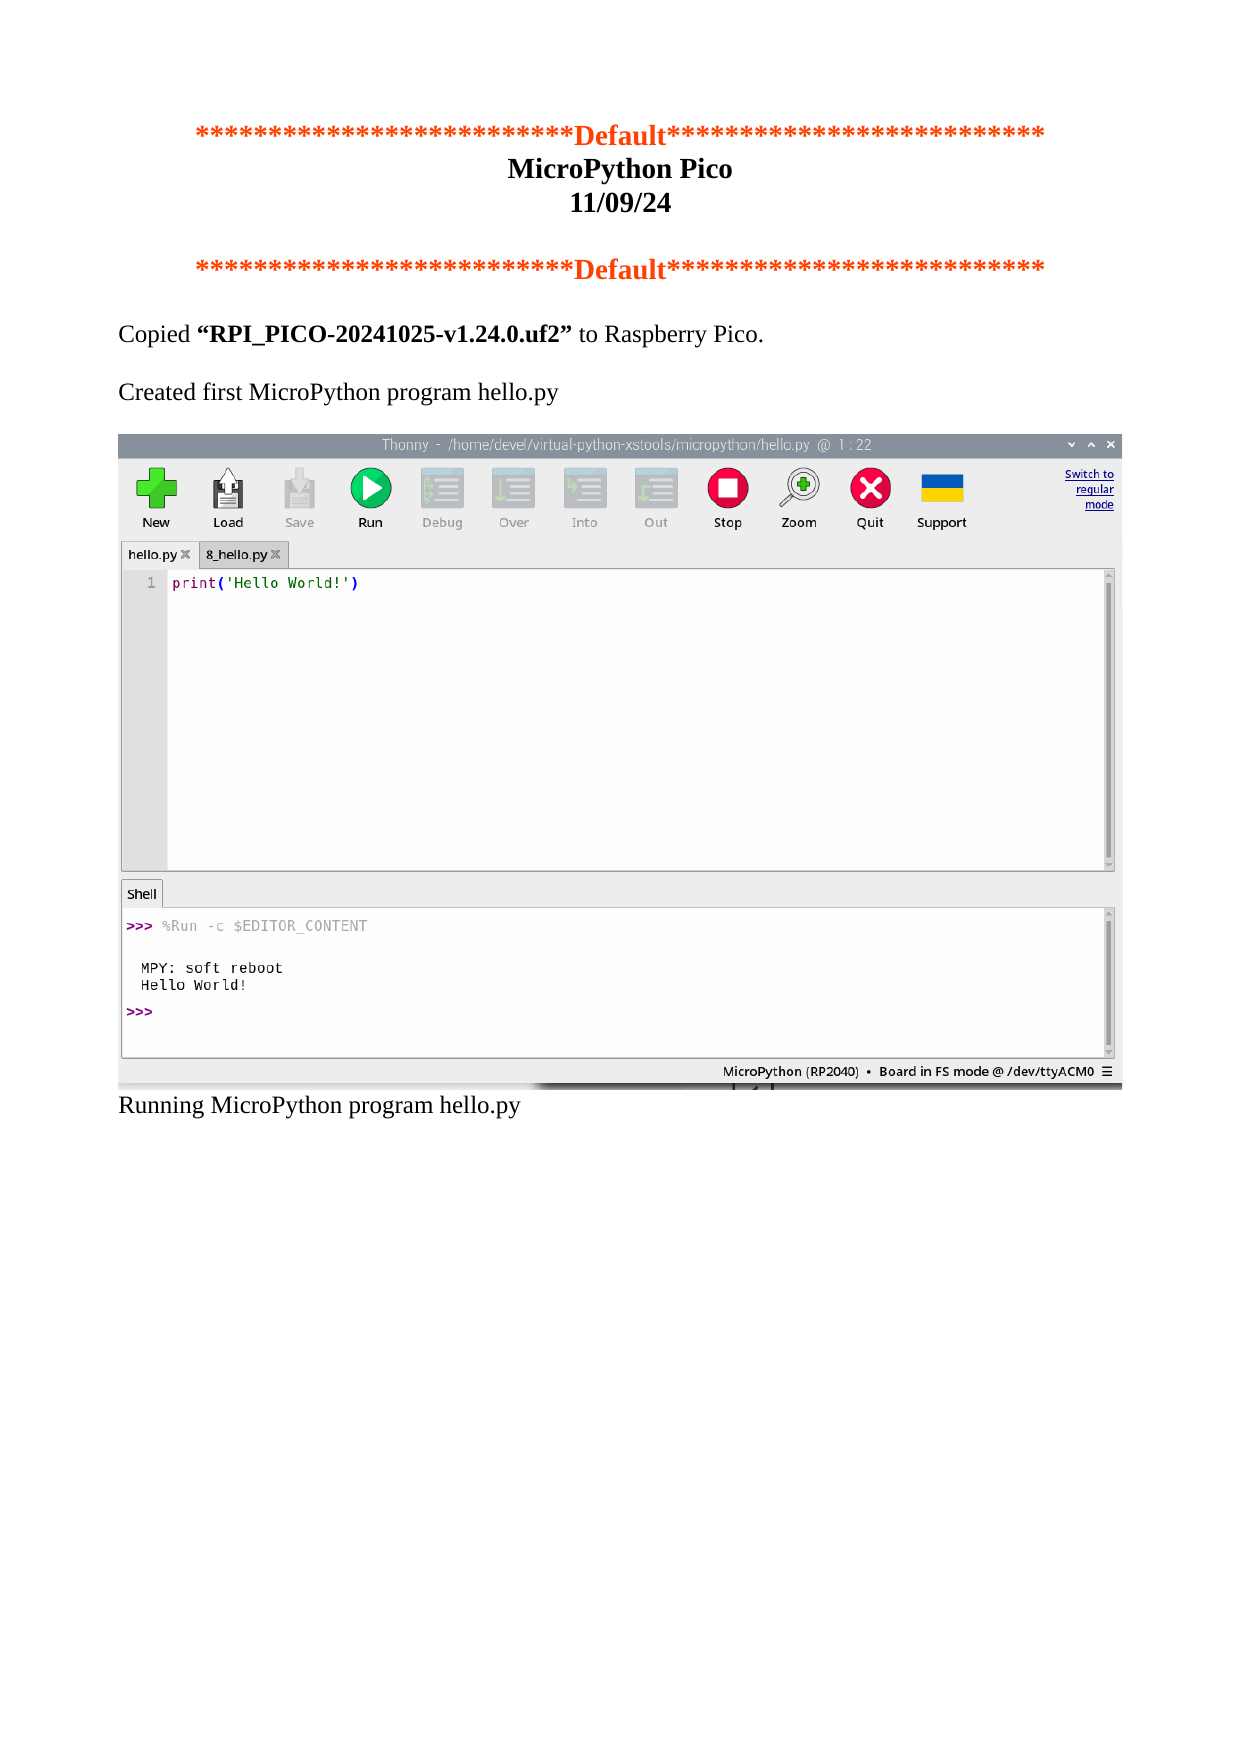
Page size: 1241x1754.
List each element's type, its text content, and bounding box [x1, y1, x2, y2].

text MicroPython Pico [118, 152, 1122, 185]
text Created first MicroPython program hello.py [118, 377, 1122, 406]
text Copied “RPI_PICO-20241025-v1.24.0.uf2” to Raspberry Pico. [118, 319, 1122, 348]
text 11/09/24 [118, 185, 1122, 219]
picture [118, 434, 1123, 1090]
text Running MicroPython program hello.py [118, 1090, 1122, 1118]
text **************************Default************************** [118, 118, 1122, 152]
text **************************Default************************** [118, 252, 1122, 286]
